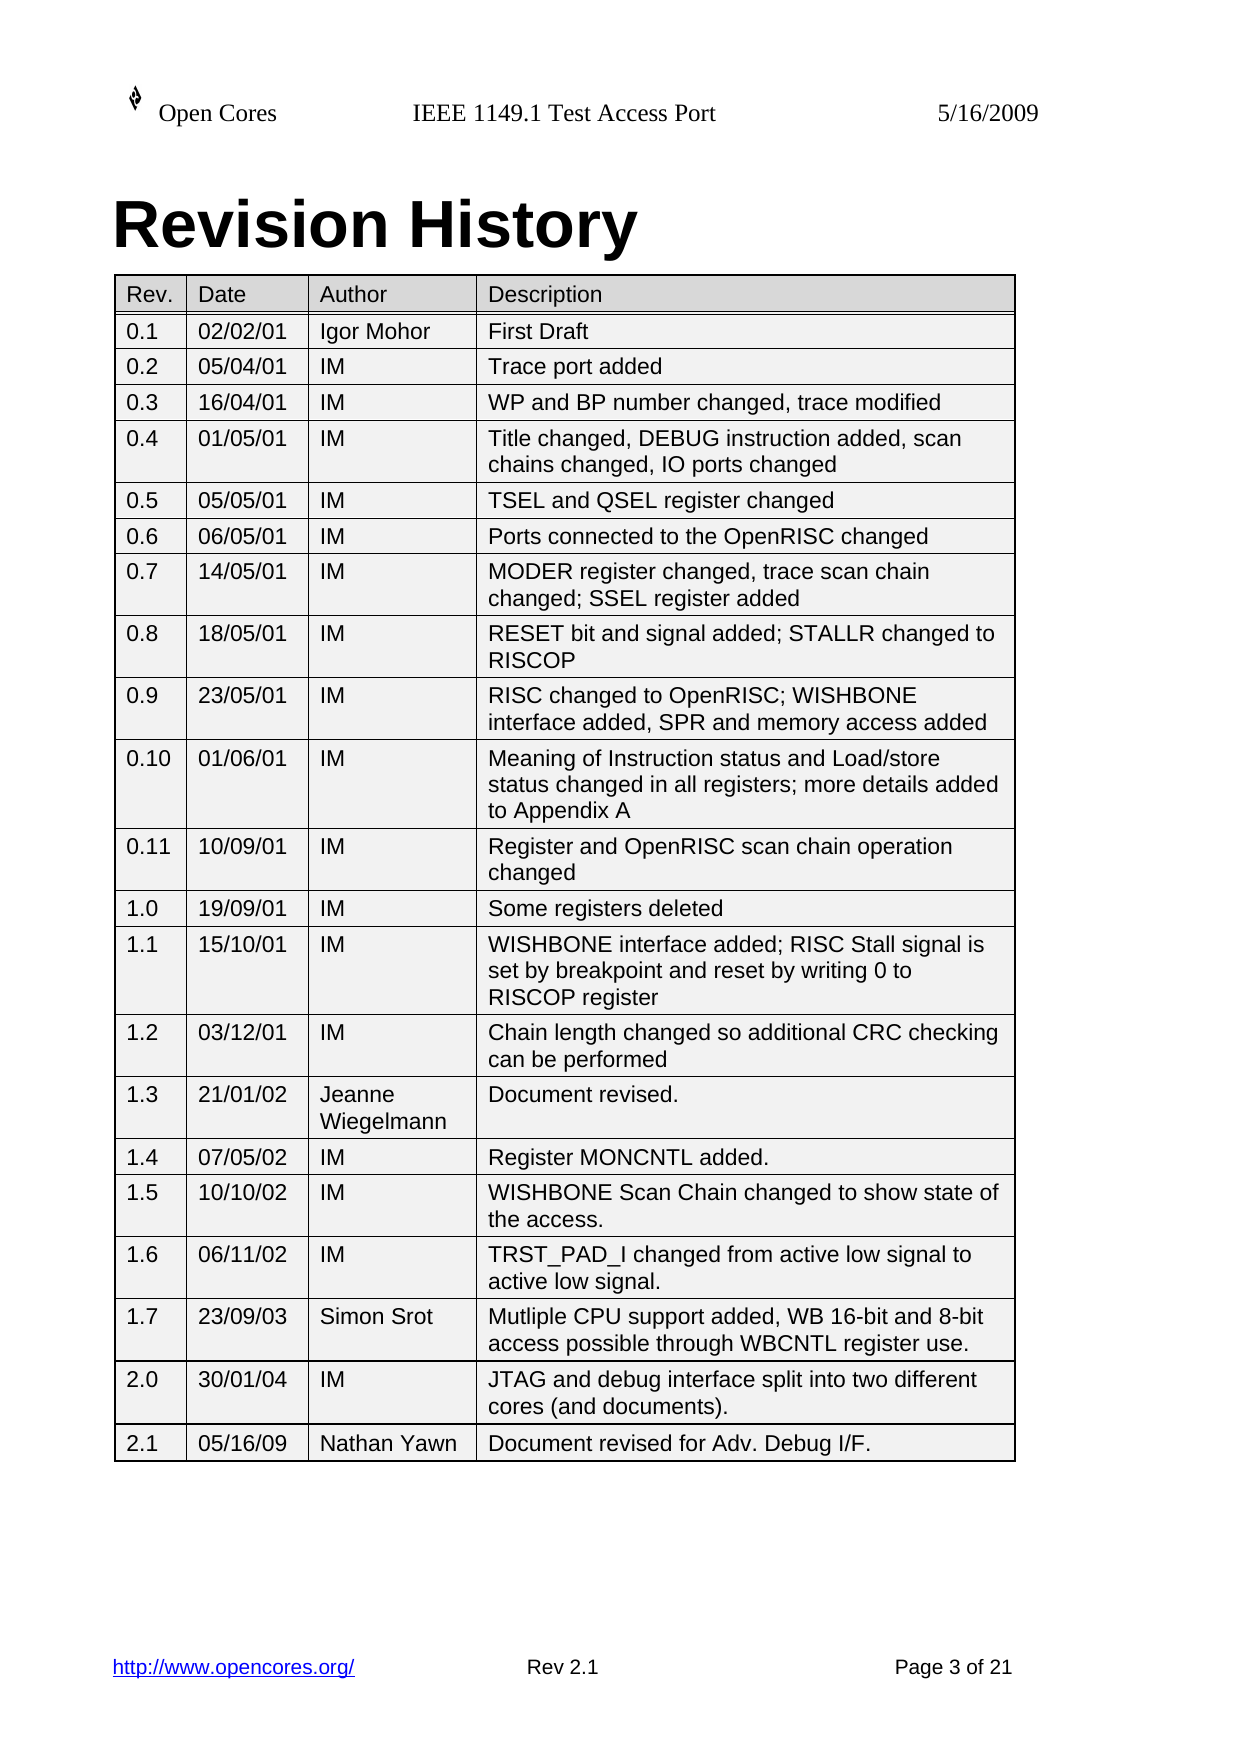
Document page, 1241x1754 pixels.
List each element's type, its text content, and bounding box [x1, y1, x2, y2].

table_cell Jeanne Wiegelmann [309, 1077, 476, 1138]
table_cell Document revised for Adv. Debug I/F. [477, 1425, 1014, 1460]
table_cell 14/05/01 [187, 554, 308, 615]
table_cell First Draft [477, 315, 1014, 348]
table_header Rev. [116, 276, 186, 311]
table_cell 2.0 [116, 1362, 186, 1423]
table_cell 1.2 [116, 1015, 186, 1076]
table_cell 10/10/02 [187, 1175, 308, 1236]
table_cell IM [309, 678, 476, 739]
table_cell 15/10/01 [187, 927, 308, 1014]
table_cell 07/05/02 [187, 1139, 308, 1174]
table_cell WP and BP number changed, trace modified [477, 385, 1014, 419]
table_cell Some registers deleted [477, 891, 1014, 926]
table_cell 0.3 [116, 385, 186, 419]
table_cell 1.3 [116, 1077, 186, 1138]
table_cell MODER register changed, trace scan chain changed; SSEL register added [477, 554, 1014, 615]
table_cell Register and OpenRISC scan chain operation changed [477, 829, 1014, 890]
table_cell 1.7 [116, 1299, 186, 1360]
table_cell Document revised. [477, 1077, 1014, 1138]
table_cell 18/05/01 [187, 616, 308, 677]
table_cell 0.2 [116, 349, 186, 384]
table_cell IM [309, 519, 476, 553]
table_cell 01/06/01 [187, 740, 308, 828]
table_cell IM [309, 1015, 476, 1076]
table_cell Register MONCNTL added. [477, 1139, 1014, 1174]
table_cell 0.10 [116, 740, 186, 828]
table_cell RESET bit and signal added; STALLR changed to RISCOP [477, 616, 1014, 677]
table_cell IM [309, 385, 476, 419]
table_cell 03/12/01 [187, 1015, 308, 1076]
table_cell IM [309, 927, 476, 1014]
table_cell IM [309, 829, 476, 890]
table_cell 23/05/01 [187, 678, 308, 739]
table_cell RISC changed to OpenRISC; WISHBONE interface added, SPR and memory access added [477, 678, 1014, 739]
table_cell 0.4 [116, 421, 186, 482]
table_cell IM [309, 740, 476, 828]
table_cell IM [309, 1175, 476, 1236]
table_cell 02/02/01 [187, 315, 308, 348]
table_cell 06/05/01 [187, 519, 308, 553]
table_cell Trace port added [477, 349, 1014, 384]
table_cell 05/04/01 [187, 349, 308, 384]
table_cell IM [309, 554, 476, 615]
table_cell Title changed, DEBUG instruction added, scan chains changed, IO ports changed [477, 421, 1014, 482]
table_cell 1.1 [116, 927, 186, 1014]
table_cell 21/01/02 [187, 1077, 308, 1138]
table_header Author [309, 276, 476, 311]
table_cell WISHBONE Scan Chain changed to show state of the access. [477, 1175, 1014, 1236]
table_cell 1.4 [116, 1139, 186, 1174]
table_cell 1.5 [116, 1175, 186, 1236]
table_cell 1.6 [116, 1237, 186, 1298]
table_cell 0.5 [116, 483, 186, 517]
table_cell TSEL and QSEL register changed [477, 483, 1014, 517]
table_cell 2.1 [116, 1425, 186, 1460]
table_cell 0.9 [116, 678, 186, 739]
table_cell 06/11/02 [187, 1237, 308, 1298]
table_cell 01/05/01 [187, 421, 308, 482]
table_cell 23/09/03 [187, 1299, 308, 1360]
table_cell TRST_PAD_I changed from active low signal to active low signal. [477, 1237, 1014, 1298]
table_cell IM [309, 1139, 476, 1174]
table_cell IM [309, 1362, 476, 1423]
table_cell JTAG and debug interface split into two different cores (and documents). [477, 1362, 1014, 1423]
table_cell IM [309, 616, 476, 677]
table_cell 16/04/01 [187, 385, 308, 419]
table_header Description [477, 276, 1014, 311]
table_cell IM [309, 891, 476, 926]
table_cell IM [309, 1237, 476, 1298]
table_cell IM [309, 349, 476, 384]
table_cell Nathan Yawn [309, 1425, 476, 1460]
table_cell WISHBONE interface added; RISC Stall signal is set by breakpoint and reset by writing 0 to RISCOP register [477, 927, 1014, 1014]
table_cell 10/09/01 [187, 829, 308, 890]
table_cell 30/01/04 [187, 1362, 308, 1423]
table_cell Mutliple CPU support added, WB 16-bit and 8-bit access possible through WBCNTL register use. [477, 1299, 1014, 1360]
table_cell Simon Srot [309, 1299, 476, 1360]
table_cell IM [309, 421, 476, 482]
table_cell 0.7 [116, 554, 186, 615]
table_cell 0.8 [116, 616, 186, 677]
table_cell Igor Mohor [309, 315, 476, 348]
table_cell Ports connected to the OpenRISC changed [477, 519, 1014, 553]
table_cell 19/09/01 [187, 891, 308, 926]
table_cell 1.0 [116, 891, 186, 926]
table_cell IM [309, 483, 476, 517]
table_header Date [187, 276, 308, 311]
table_cell 0.6 [116, 519, 186, 553]
table_cell 05/16/09 [187, 1425, 308, 1460]
text Revision History [112, 185, 1128, 262]
table_cell Chain length changed so additional CRC checking can be performed [477, 1015, 1014, 1076]
table_cell 0.1 [116, 315, 186, 348]
table_cell 0.11 [116, 829, 186, 890]
table_cell 05/05/01 [187, 483, 308, 517]
table_cell Meaning of Instruction status and Load/store status changed in all registers; more details added to Appendix A [477, 740, 1014, 828]
